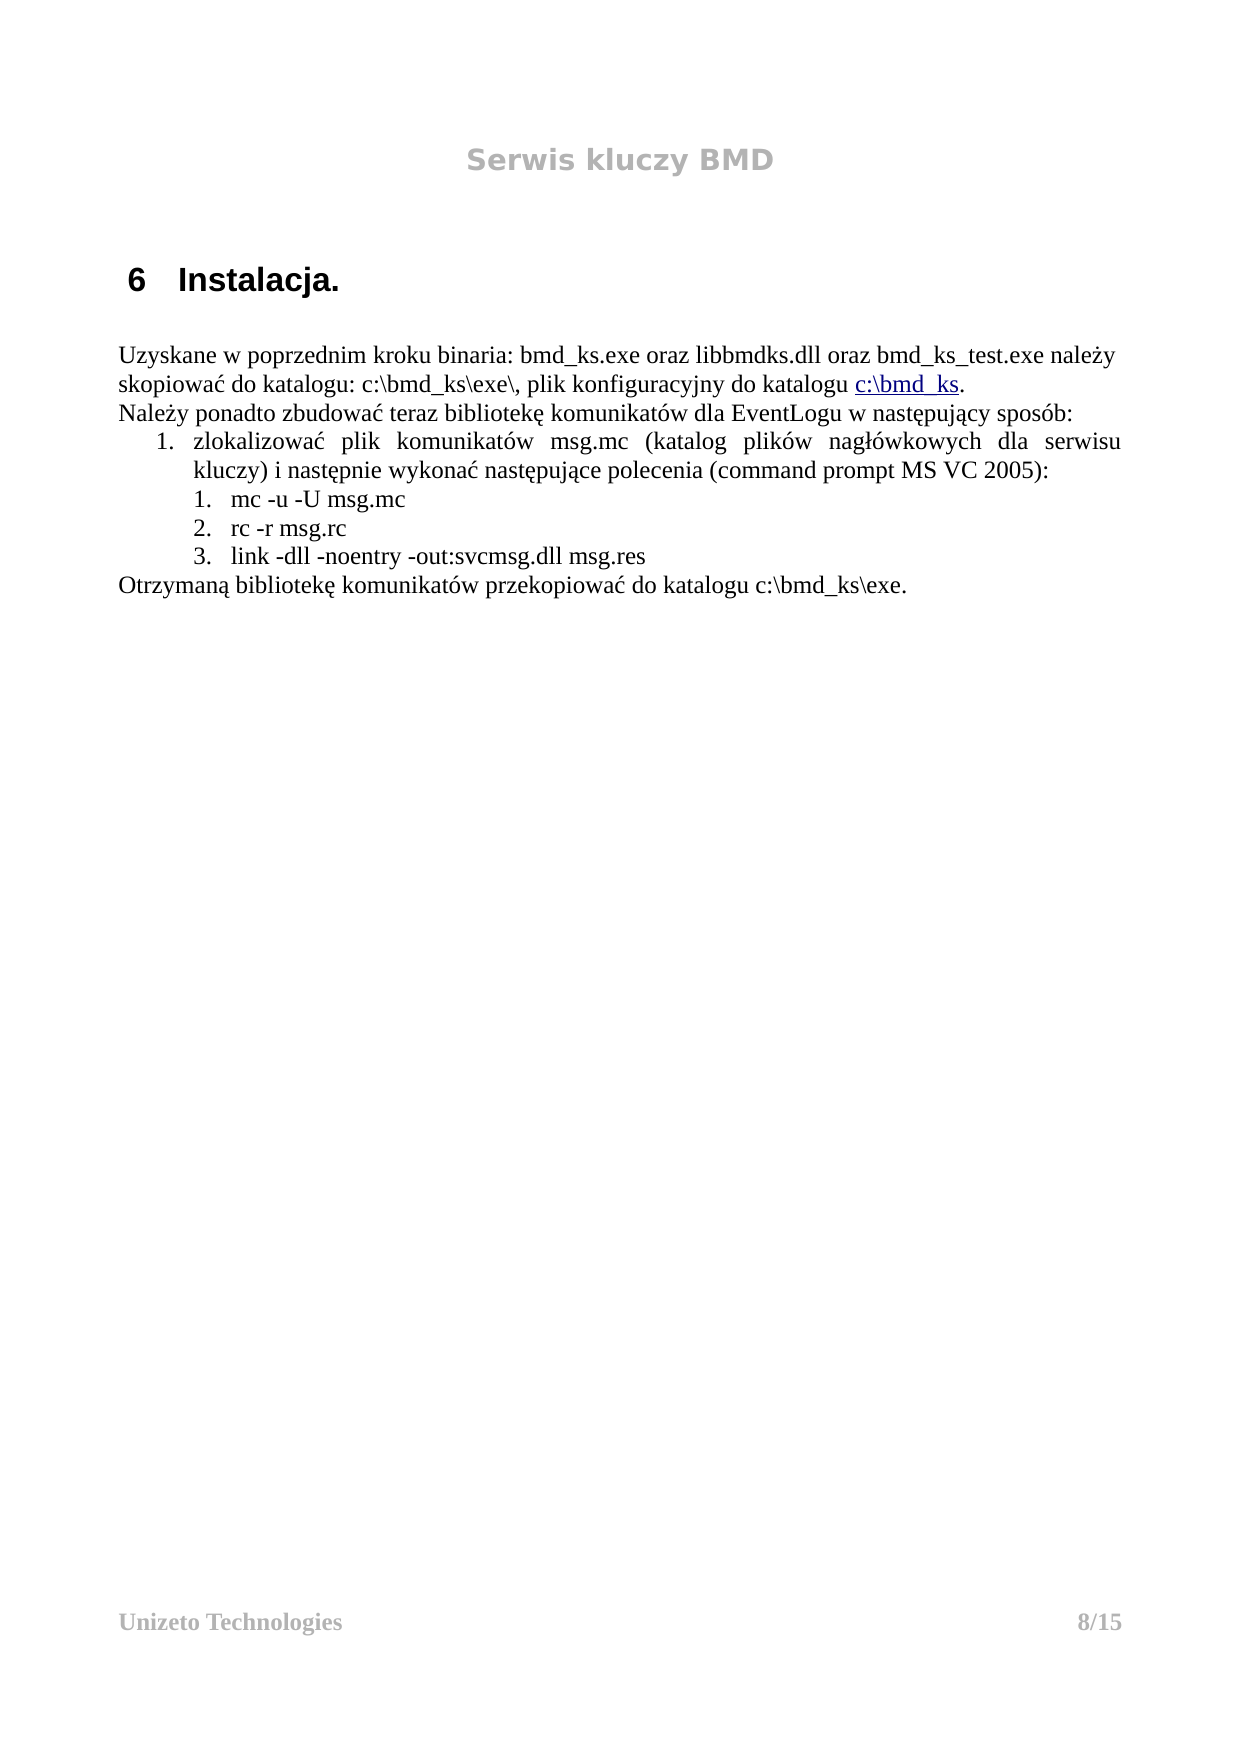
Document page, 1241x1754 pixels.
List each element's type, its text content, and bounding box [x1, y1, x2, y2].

list zlokalizować plik komunikatów msg.mc (katalog plików nagłówkowych dla serwisu kluczy) i następnie wykonać następujące polecenia (command prompt MS VC 2005): [156, 426, 1122, 484]
list rc -r msg.rc [193, 513, 1122, 541]
subtitle Instalacja. [118, 260, 1122, 299]
list link -dll -noentry -out:svcmsg.dll msg.res [193, 541, 1122, 570]
text Otrzymaną bibliotekę komunikatów przekopiować do katalogu c:\bmd_ks\exe. [118, 570, 1122, 599]
list mc -u -U msg.mc [193, 484, 1122, 513]
text Uzyskane w poprzednim kroku binaria: bmd_ks.exe oraz libbmdks.dll oraz bmd_ks_test.exe należy skopiować do katalogu: c:\bmd_ks\exe\, plik konfiguracyjny do katalogu c:\bmd_ks. [118, 340, 1122, 398]
text Należy ponadto zbudować teraz bibliotekę komunikatów dla EventLogu w następujący sposób: [118, 398, 1122, 426]
